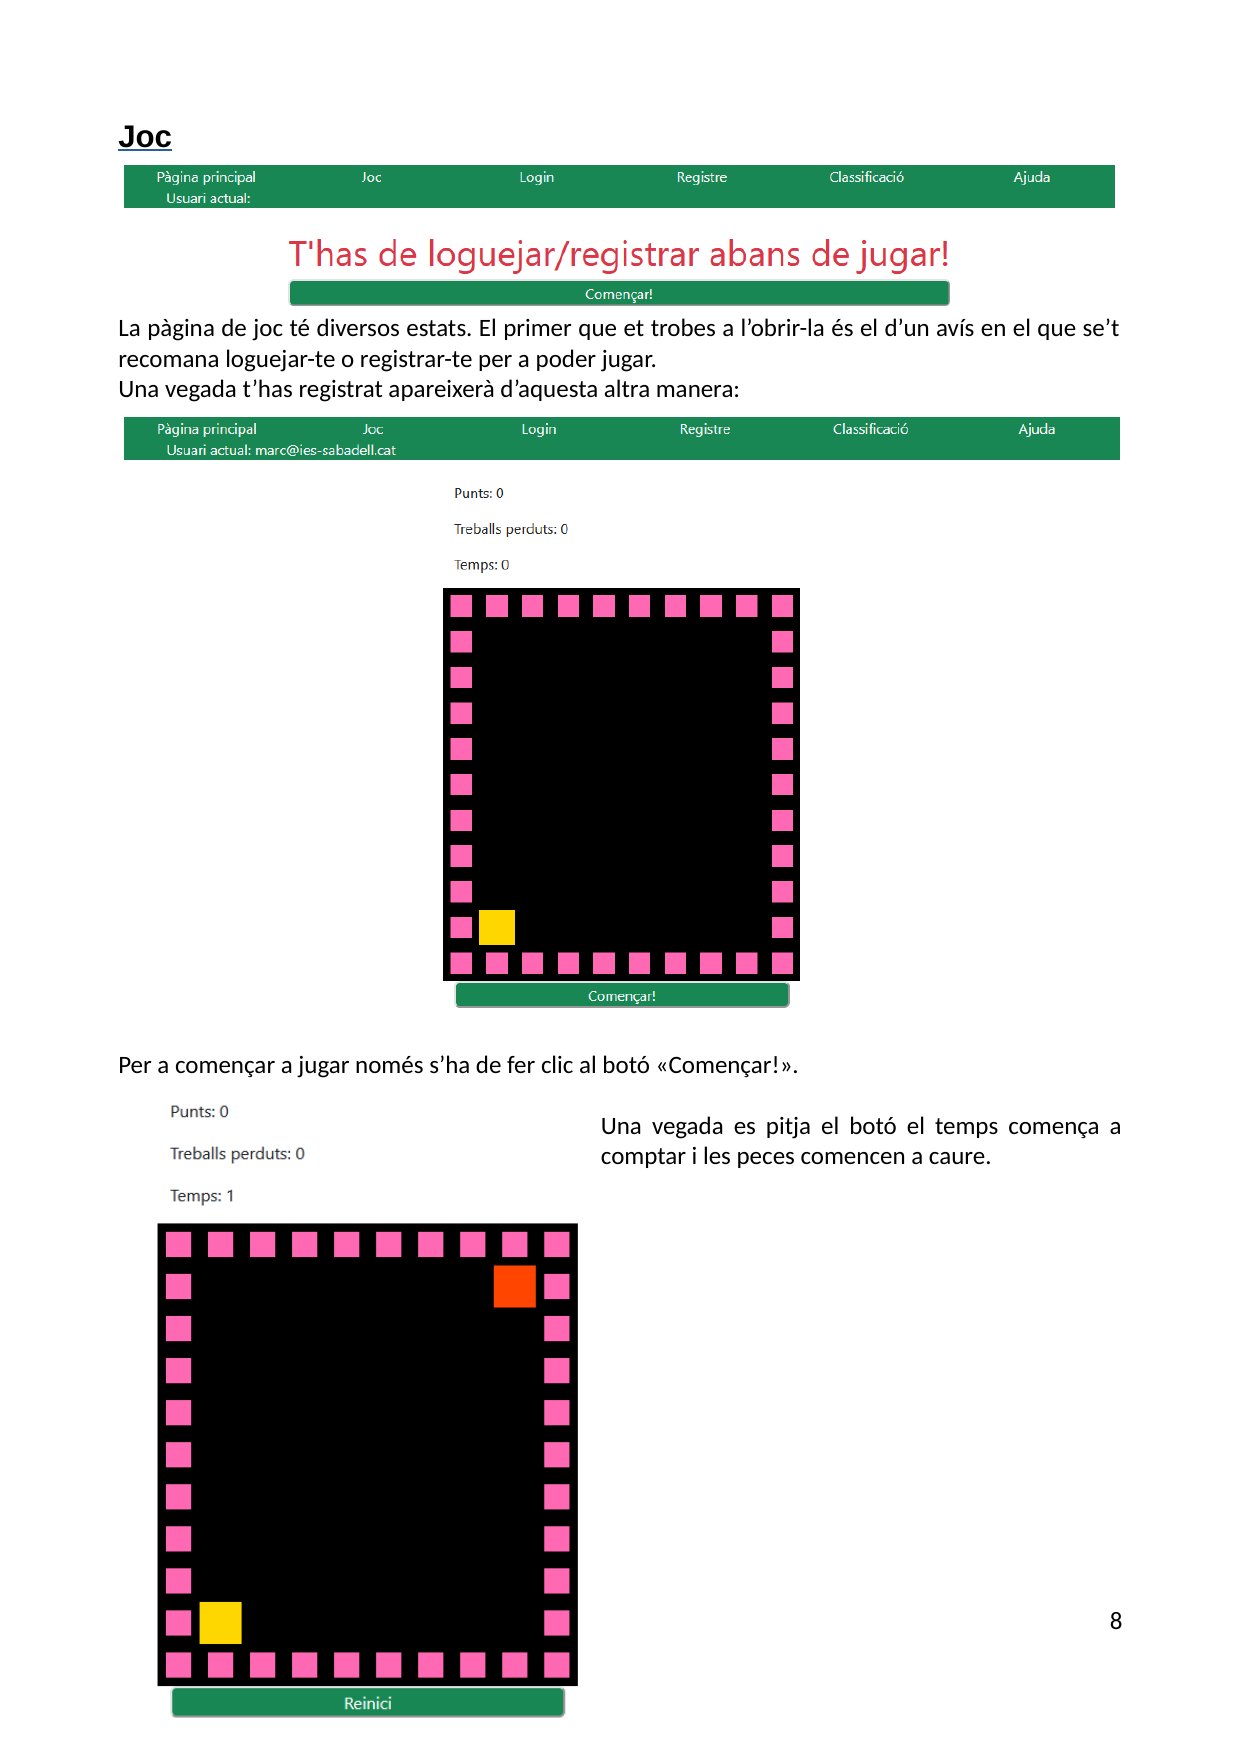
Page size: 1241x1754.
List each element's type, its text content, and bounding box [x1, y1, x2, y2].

picture [118, 160, 1123, 313]
text La pàgina de joc té diversos estats. El primer que et trobes a l’obrir-la és el d’un avís en el que se’t recomana loguejar-te o registrar-te per a poder jugar. [118, 313, 1122, 373]
text [118, 404, 1122, 411]
subtitle Joc [118, 118, 1122, 154]
picture [118, 411, 1123, 1019]
text Una vegada es pitja el botó el temps comença a comptar i les peces comencen a caure. [118, 1079, 1122, 1171]
text Per a començar a jugar només s’ha de fer clic al botó «Començar!». [118, 1019, 1122, 1079]
text Una vegada t’has registrat apareixerà d’aquesta altra manera: [118, 373, 1122, 404]
picture [125, 1093, 601, 1725]
